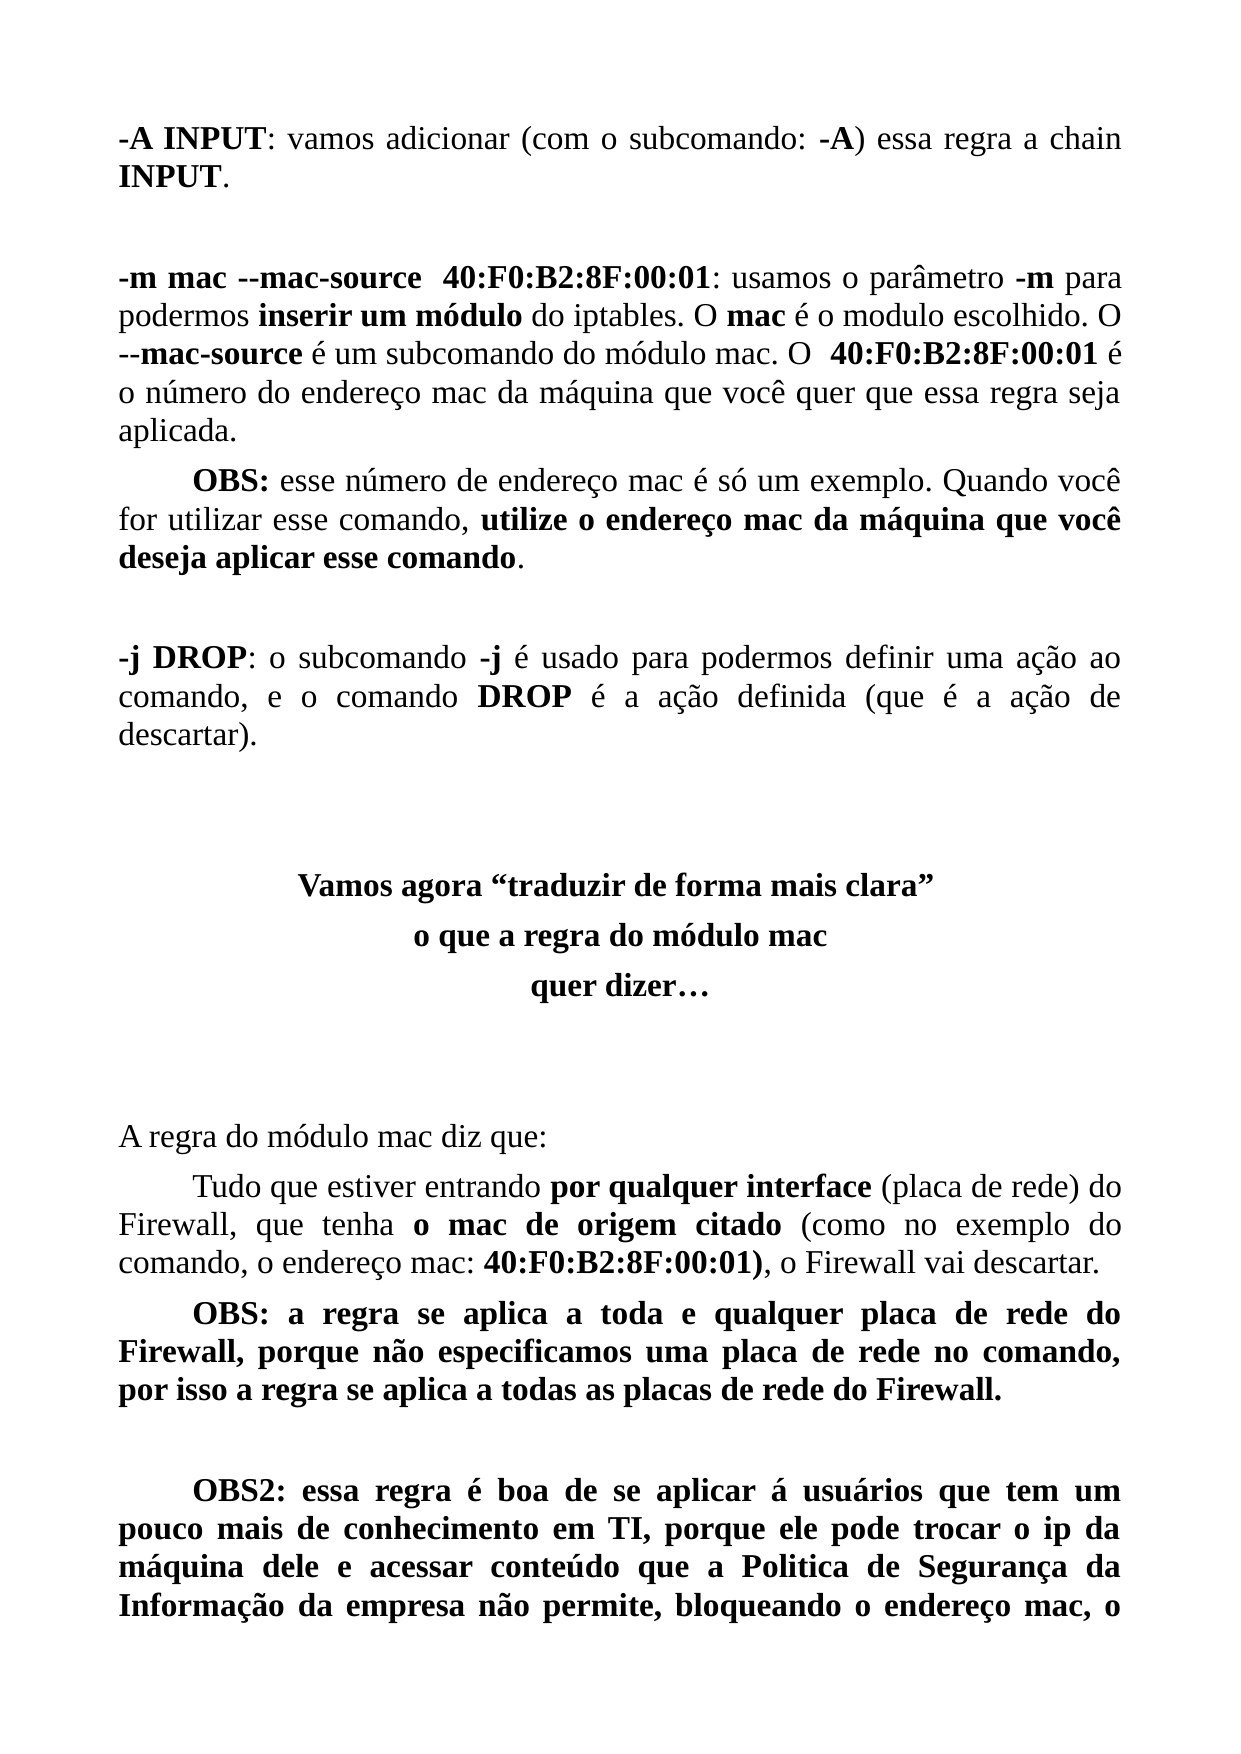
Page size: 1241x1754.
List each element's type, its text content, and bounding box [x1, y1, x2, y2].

text quer dizer… [118, 965, 1122, 1003]
text -j DROP: o subcomando -j é usado para podermos definir uma ação ao comando, e o comando DROP é a ação definida (que é a ação de descartar). [118, 637, 1122, 752]
text A regra do módulo mac diz que: [118, 1116, 1122, 1154]
text OBS: a regra se aplica a toda e qualquer placa de rede do Firewall, porque não especificamos uma placa de rede no comando, por isso a regra se aplica a todas as placas de rede do Firewall. [118, 1293, 1122, 1408]
text Tudo que estiver entrando por qualquer interface (placa de rede) do Firewall, que tenha o mac de origem citado (como no exemplo do comando, o endereço mac: 40:F0:B2:8F:00:01), o Firewall vai descartar. [118, 1166, 1122, 1281]
text -m mac --mac-source 40:F0:B2:8F:00:01: usamos o parâmetro -m para podermos inserir um módulo do iptables. O mac é o modulo escolhido. O --mac-source é um subcomando do módulo mac. O 40:F0:B2:8F:00:01 é o número do endereço mac da máquina que você quer que essa regra seja aplicada. [118, 257, 1122, 448]
text OBS2: essa regra é boa de se aplicar á usuários que tem um pouco mais de conhecimento em TI, porque ele pode trocar o ip da máquina dele e acessar conteúdo que a Politica de Segurança da Informação da empresa não permite, bloqueando o endereço mac, o [118, 1470, 1122, 1623]
text o que a regra do módulo mac [118, 915, 1122, 953]
text -A INPUT: vamos adicionar (com o subcomando: -A) essa regra a chain INPUT. [118, 118, 1122, 195]
text Vamos agora “traduzir de forma mais clara” [118, 865, 1122, 903]
text OBS: esse número de endereço mac é só um exemplo. Quando você for utilizar esse comando, utilize o endereço mac da máquina que você deseja aplicar esse comando. [118, 460, 1122, 575]
